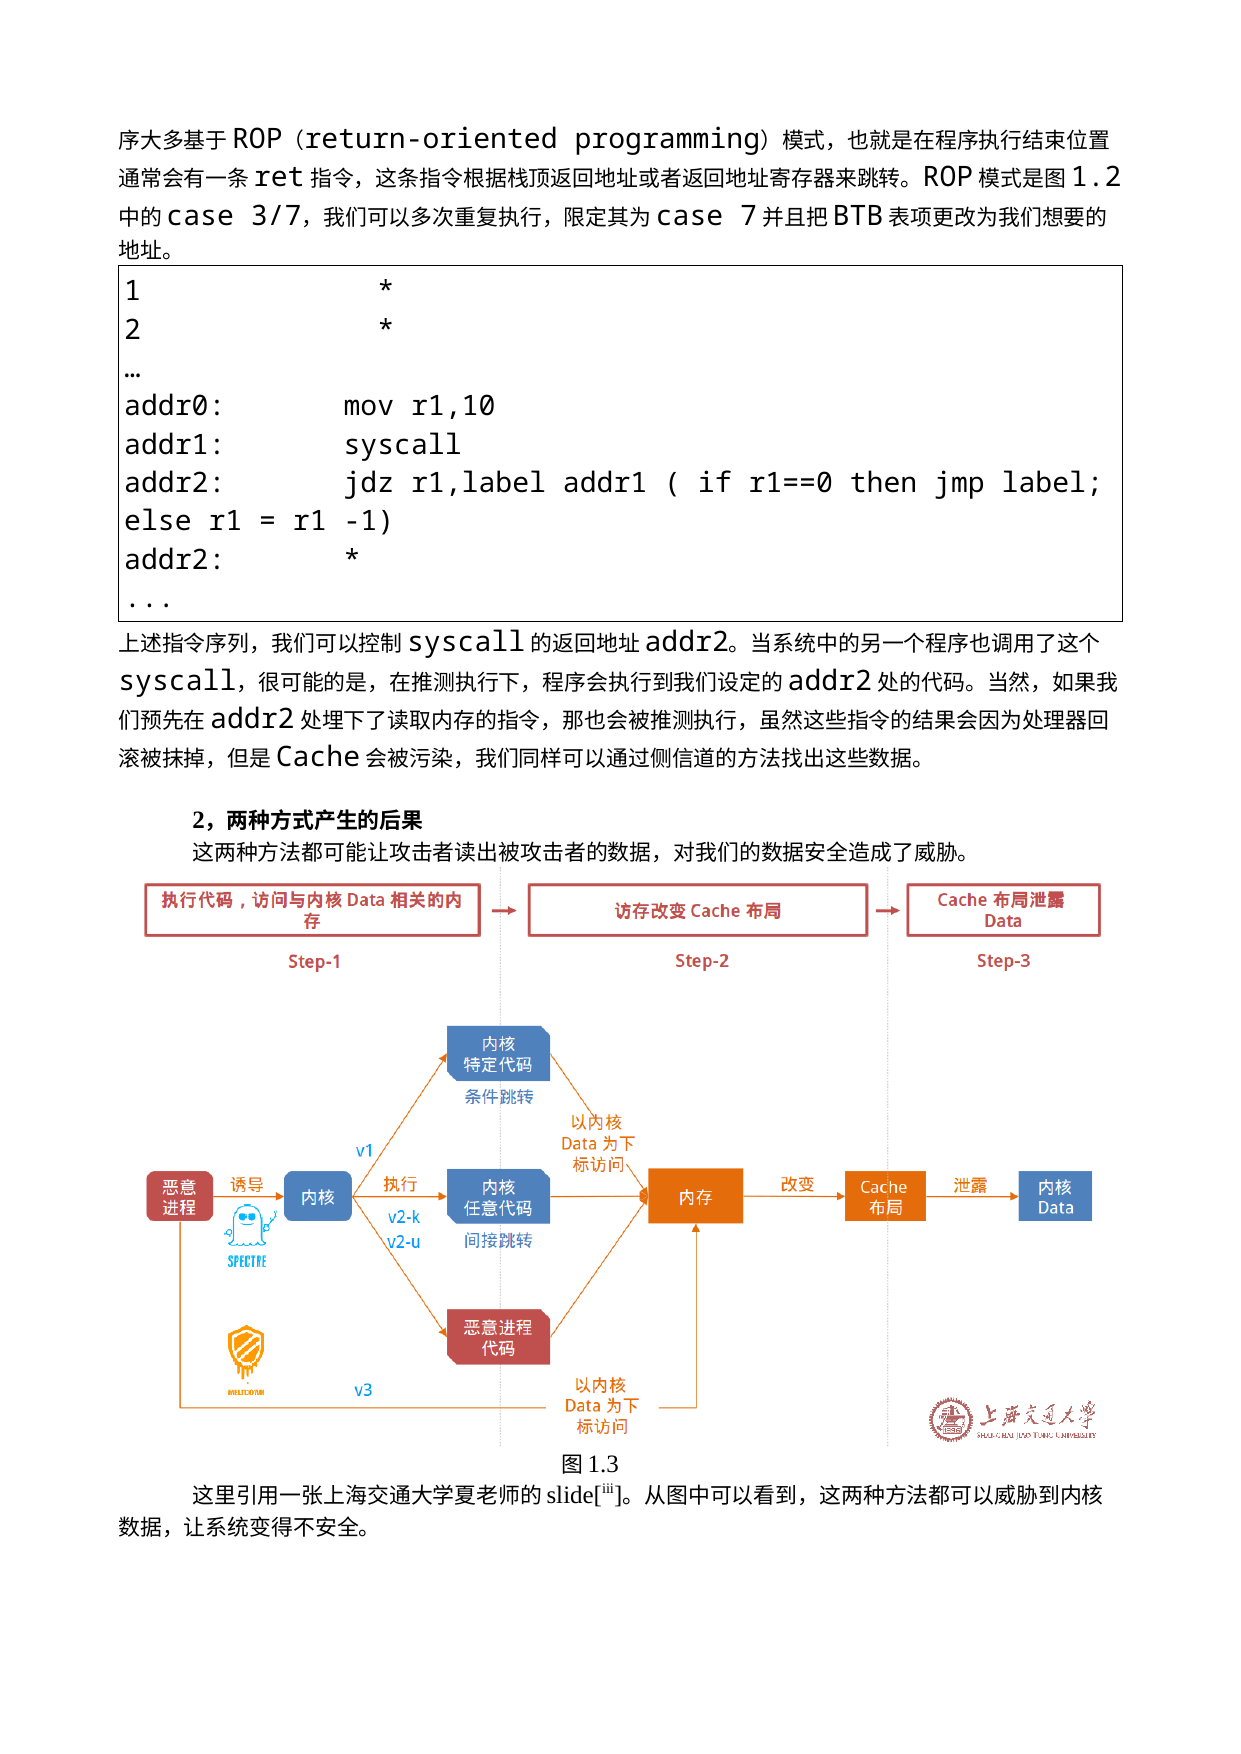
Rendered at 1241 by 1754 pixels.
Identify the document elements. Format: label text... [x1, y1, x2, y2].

text 上述指令序列，我们可以控制syscall的返回地址addr2。当系统中的另一个程序也调用了这个syscall，很可能的是，在推测执行下，程序会执行到我们设定的addr2处的代码。当然，如果我们预先在addr2处埋下了读取内存的指令，那也会被推测执行，虽然这些指令的结果会因为处理器回滚被抹掉，但是Cache会被污染，我们同样可以通过侧信道的方法找出这些数据。 [118, 622, 1122, 775]
text 2，两种方式产生的后果 [118, 803, 1122, 835]
table_header 1 * 2 * … addr0: mov r1,10 addr1: syscall addr2: jdz r1,label addr1 ( if r1==0 then jmp label; else r1 = r1 -1) addr2: * ... [119, 266, 1122, 621]
text 图1.3 [118, 1447, 1122, 1478]
text 序大多基于ROP（return-oriented programming）模式，也就是在程序执行结束位置通常会有一条ret指令，这条指令根据栈顶返回地址或者返回地址寄存器来跳转。ROP模式是图1.2中的case 3/7，我们可以多次重复执行，限定其为case 7并且把BTB表项更改为我们想要的地址。 [118, 118, 1122, 265]
text 这两种方法都可能让攻击者读出被攻击者的数据，对我们的数据安全造成了威胁。 [118, 835, 1122, 866]
text 这里引用一张上海交通大学夏老师的slide[]。从图中可以看到，这两种方法都可以威胁到内核数据，让系统变得不安全。 [118, 1478, 1122, 1542]
picture [118, 866, 1123, 1447]
